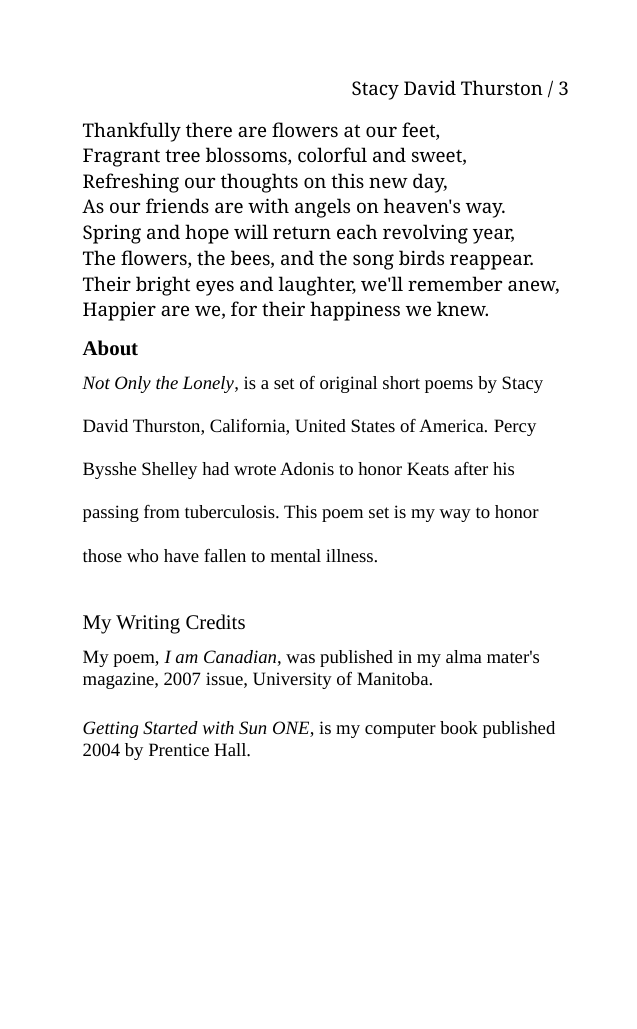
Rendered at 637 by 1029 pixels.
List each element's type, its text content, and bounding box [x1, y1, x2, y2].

text My poem, I am Canadian, was published in my alma mater's magazine, 2007 issue, University of Manitoba. [82, 646, 568, 689]
text Getting Started with Sun ONE, is my computer book published 2004 by Prentice Hall. [82, 717, 568, 760]
text Fragrant tree blossoms, colorful and sweet, [82, 143, 568, 168]
text Not Only the Lonely, is a set of original short poems by Stacy David Thurston, California, United States of America. Percy Bysshe Shelley had wrote Adonis to honor Keats after his passing from tuberculosis. This poem set is my way to honor those who have fallen to mental illness. [82, 372, 568, 566]
text Their bright eyes and laughter, we'll remember anew, [82, 271, 568, 297]
subtitle About [82, 336, 568, 360]
text As our friends are with angels on heaven's way. [82, 194, 568, 219]
subtitle My Writing Credits [82, 610, 568, 634]
text Spring and hope will return each revolving year, [82, 219, 568, 245]
text Refreshing our thoughts on this new day, [82, 168, 568, 194]
text Thankfully there are flowers at our feet, [82, 117, 568, 143]
text The flowers, the bees, and the song birds reappear. [82, 245, 568, 271]
text Happier are we, for their happiness we knew. [82, 297, 568, 322]
